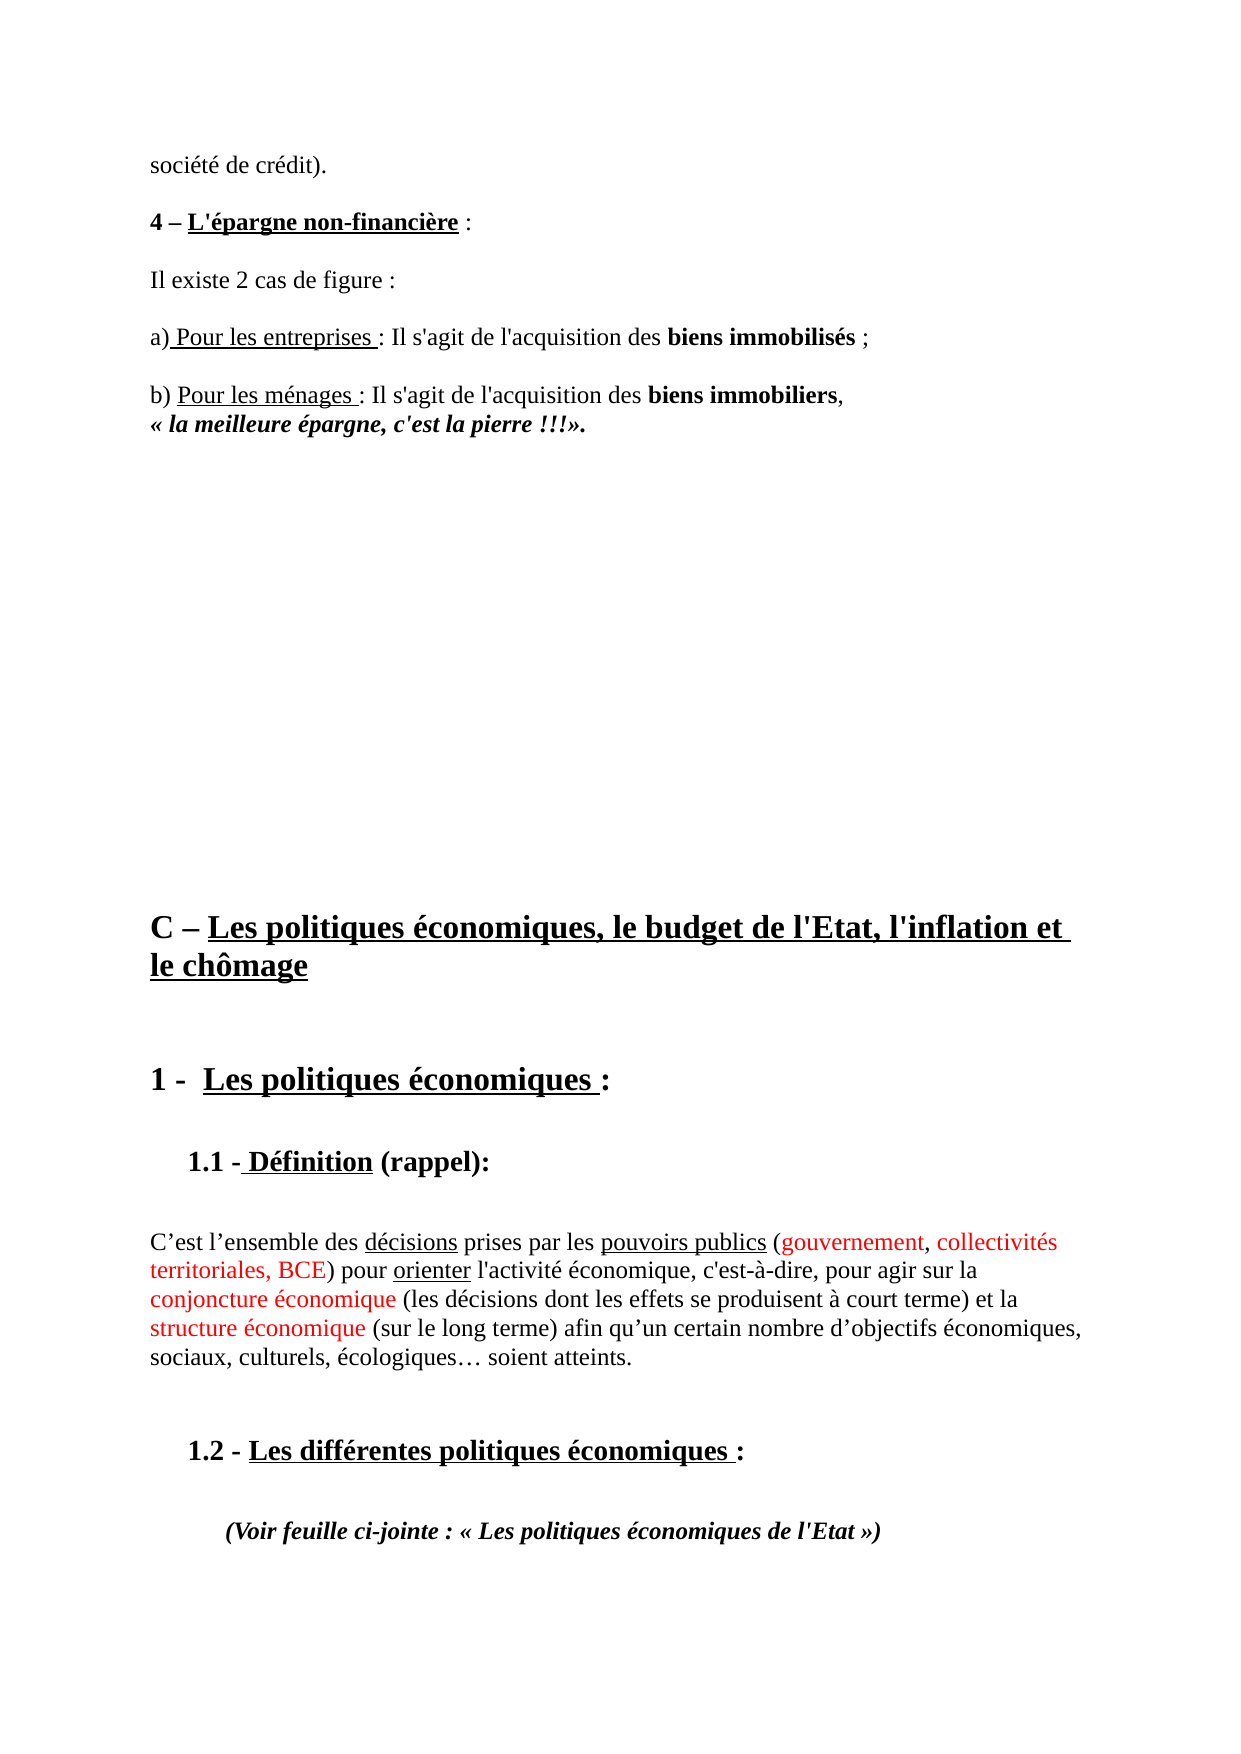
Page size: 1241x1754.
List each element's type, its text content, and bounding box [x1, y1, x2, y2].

subtitle 1.2 - Les différentes politiques économiques : [187, 1433, 1090, 1466]
text (Voir feuille ci-jointe : « Les politiques économiques de l'Etat ») [225, 1516, 1090, 1544]
text Il existe 2 cas de figure : [150, 265, 1090, 294]
text « la meilleure épargne, c'est la pierre !!!». [150, 409, 1090, 437]
text 4 – L'épargne non-financière : [150, 207, 1090, 236]
text C – Les politiques économiques, le budget de l'Etat, l'inflation et le chômage [150, 907, 1090, 984]
text b) Pour les ménages : Il s'agit de l'acquisition des biens immobiliers, [150, 380, 1090, 409]
subtitle 1.1 - Définition (rappel): [187, 1144, 1090, 1177]
text C’est l’ensemble des décisions prises par les pouvoirs publics (gouvernement, collectivités territoriales, BCE) pour orienter l'activité économique, c'est-à-dire, pour agir sur la conjoncture économique (les décisions dont les effets se produisent à court terme) et la structure économique (sur le long terme) afin qu’un certain nombre d’objectifs économiques, sociaux, culturels, écologiques… soient atteints. [150, 1227, 1090, 1371]
subtitle 1 - Les politiques économiques : [150, 1059, 1090, 1098]
text a) Pour les entreprises : Il s'agit de l'acquisition des biens immobilisés ; [150, 322, 1090, 351]
text société de crédit). [150, 150, 1090, 179]
